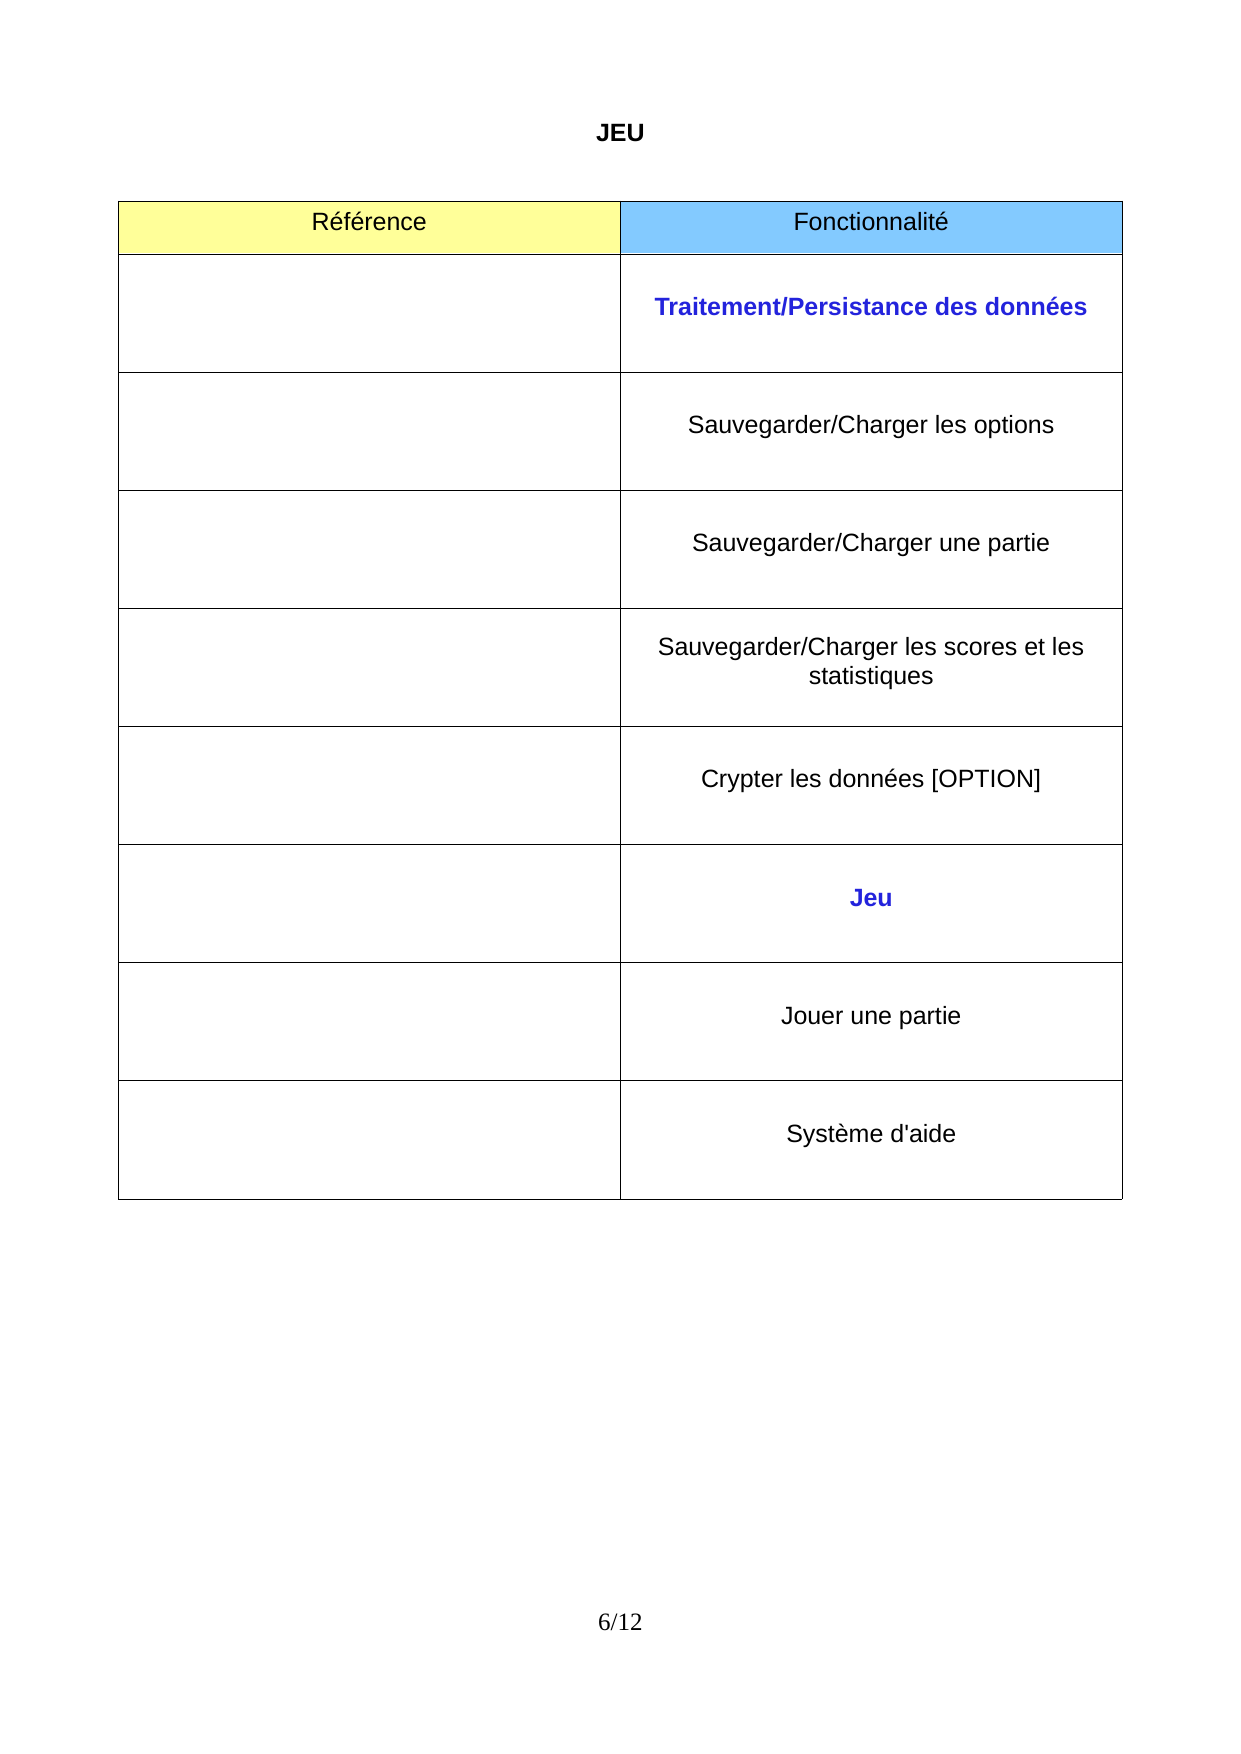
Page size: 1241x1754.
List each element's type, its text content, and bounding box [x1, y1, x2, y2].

table_cell [119, 609, 620, 726]
table_cell Traitement/Persistance des données [621, 255, 1122, 372]
table_cell Système d'aide [621, 1081, 1122, 1198]
table_cell Crypter les données [OPTION] [621, 727, 1122, 844]
text JEU [118, 118, 1122, 147]
table_cell Jeu [621, 845, 1122, 962]
table_cell [119, 963, 620, 1080]
table_cell [119, 1081, 620, 1198]
table_cell Sauvegarder/Charger les options [621, 373, 1122, 490]
table_cell Sauvegarder/Charger les scores et les statistiques [621, 609, 1122, 726]
table_header Référence [119, 202, 620, 253]
table_cell [119, 255, 620, 372]
table_cell [119, 373, 620, 490]
table_cell [119, 845, 620, 962]
table_cell [119, 491, 620, 608]
table_cell Jouer une partie [621, 963, 1122, 1080]
table_header Fonctionnalité [621, 202, 1122, 253]
table_cell [119, 727, 620, 844]
table_cell Sauvegarder/Charger une partie [621, 491, 1122, 608]
